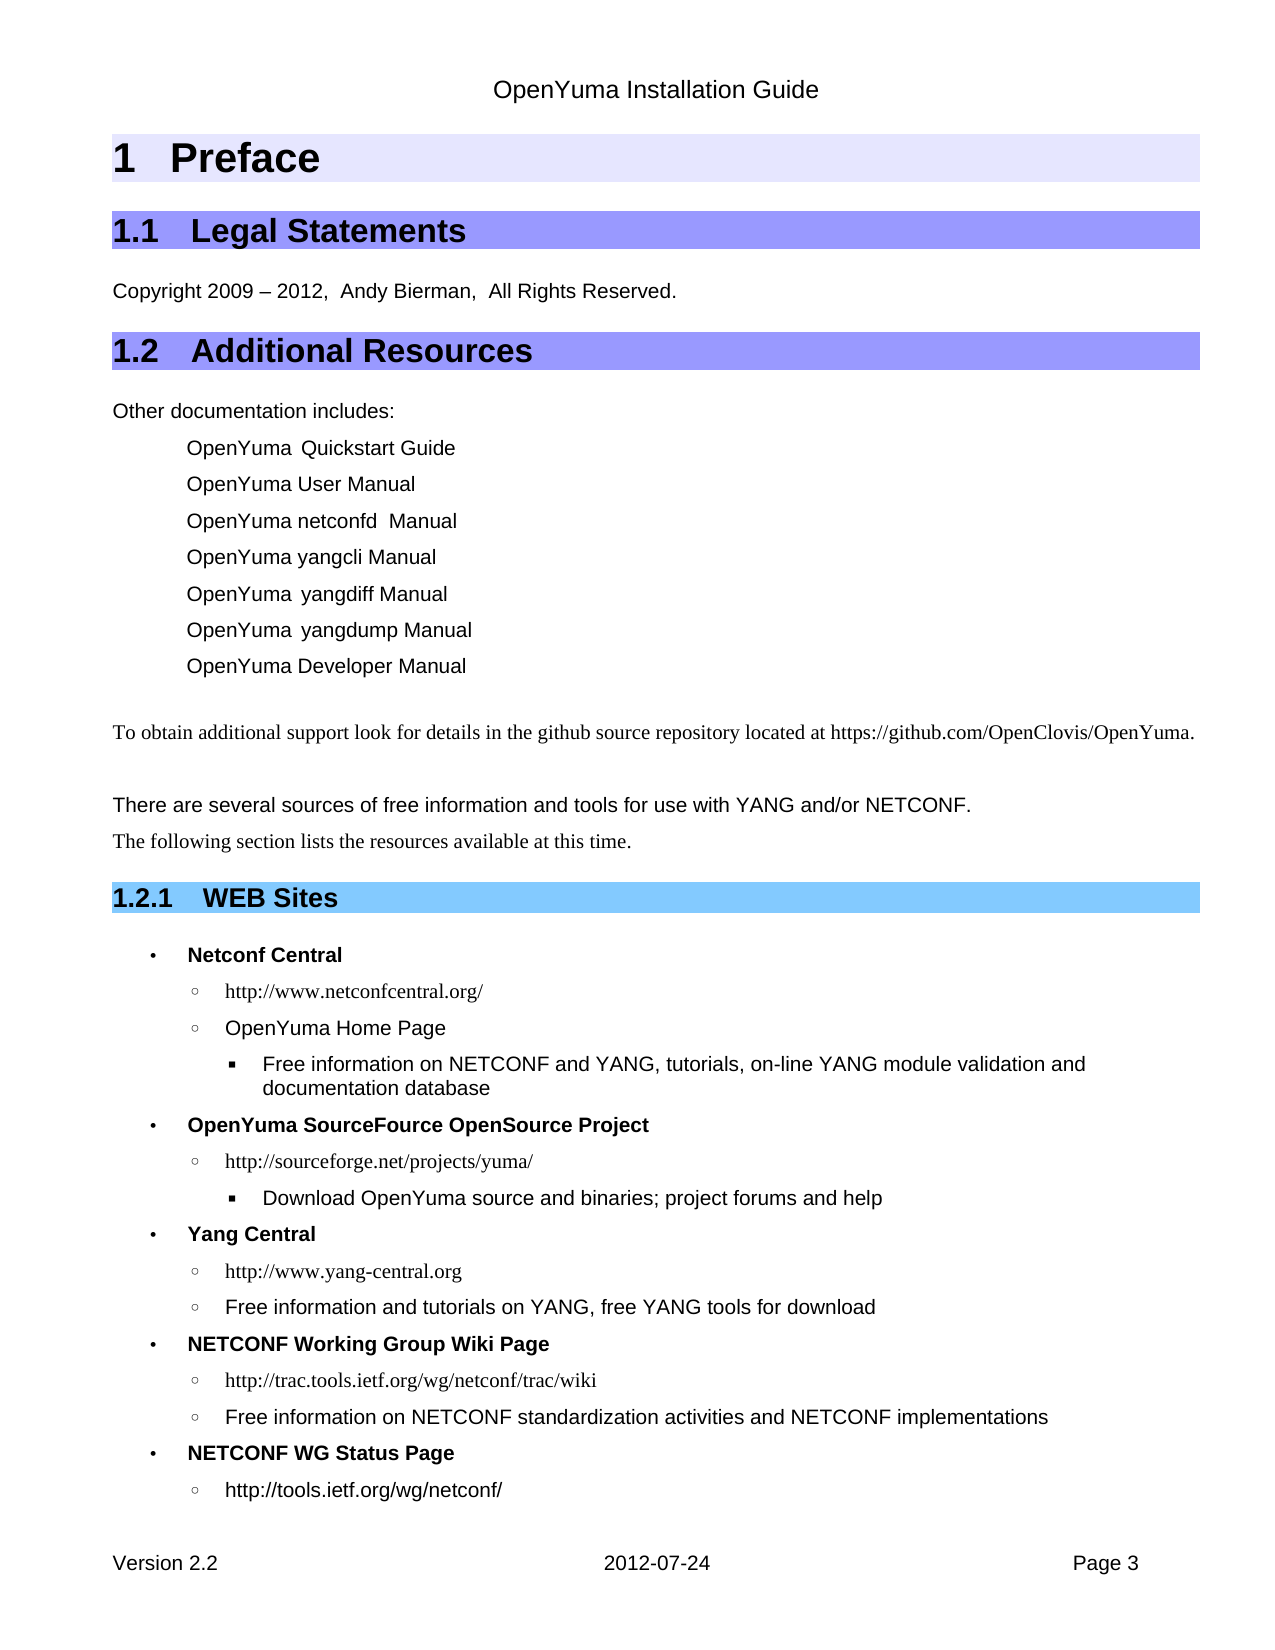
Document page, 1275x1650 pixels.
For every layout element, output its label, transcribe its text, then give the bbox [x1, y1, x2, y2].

list http://www.yang-central.org [187, 1258, 1200, 1283]
list http://sourceforge.net/projects/yuma/ [187, 1149, 1200, 1173]
list http://trac.tools.ietf.org/wg/netconf/trac/wiki [187, 1368, 1200, 1392]
list Free information and tutorials on YANG, free YANG tools for download [187, 1295, 1200, 1319]
subtitle Additional Resources [112, 332, 1200, 370]
subtitle Preface [112, 134, 1200, 182]
subtitle Legal Statements [112, 211, 1200, 249]
list NETCONF Working Group Wiki Page [150, 1332, 1200, 1356]
list Netconf Central [150, 943, 1200, 967]
list OpenYuma SourceFource OpenSource Project [150, 1113, 1200, 1137]
text OpenYuma Developer Manual [112, 654, 1200, 678]
list NETCONF WG Status Page [150, 1441, 1200, 1465]
text OpenYuma yangdiff Manual [112, 581, 1200, 605]
list OpenYuma Home Page [187, 1016, 1200, 1040]
text Other documentation includes: [112, 399, 1200, 423]
text To obtain additional support look for details in the github source repository located at https://github.com/OpenClovis/OpenYuma. [112, 719, 1200, 744]
list Yang Central [150, 1222, 1200, 1246]
list Free information on NETCONF standardization activities and NETCONF implementations [187, 1404, 1200, 1428]
list Free information on NETCONF and YANG, tutorials, on-line YANG module validation and documentation database [225, 1052, 1200, 1100]
text OpenYuma Quickstart Guide [112, 436, 1200, 459]
list http://www.netconfcentral.org/ [187, 979, 1200, 1003]
list Download OpenYuma source and binaries; project forums and help [225, 1186, 1200, 1209]
subtitle WEB Sites [112, 882, 1200, 913]
text OpenYuma yangdump Manual [112, 618, 1200, 642]
text Copyright 2009 – 2012, Andy Bierman, All Rights Reserved. [112, 278, 1200, 302]
text OpenYuma yangcli Manual [112, 545, 1200, 569]
text OpenYuma User Manual [112, 472, 1200, 496]
list http://tools.ietf.org/wg/netconf/ [187, 1477, 1200, 1501]
text There are several sources of free information and tools for use with YANG and/or NETCONF. [112, 793, 1200, 817]
text OpenYuma netconfd Manual [112, 508, 1200, 532]
text The following section lists the resources available at this time. [112, 829, 1200, 853]
